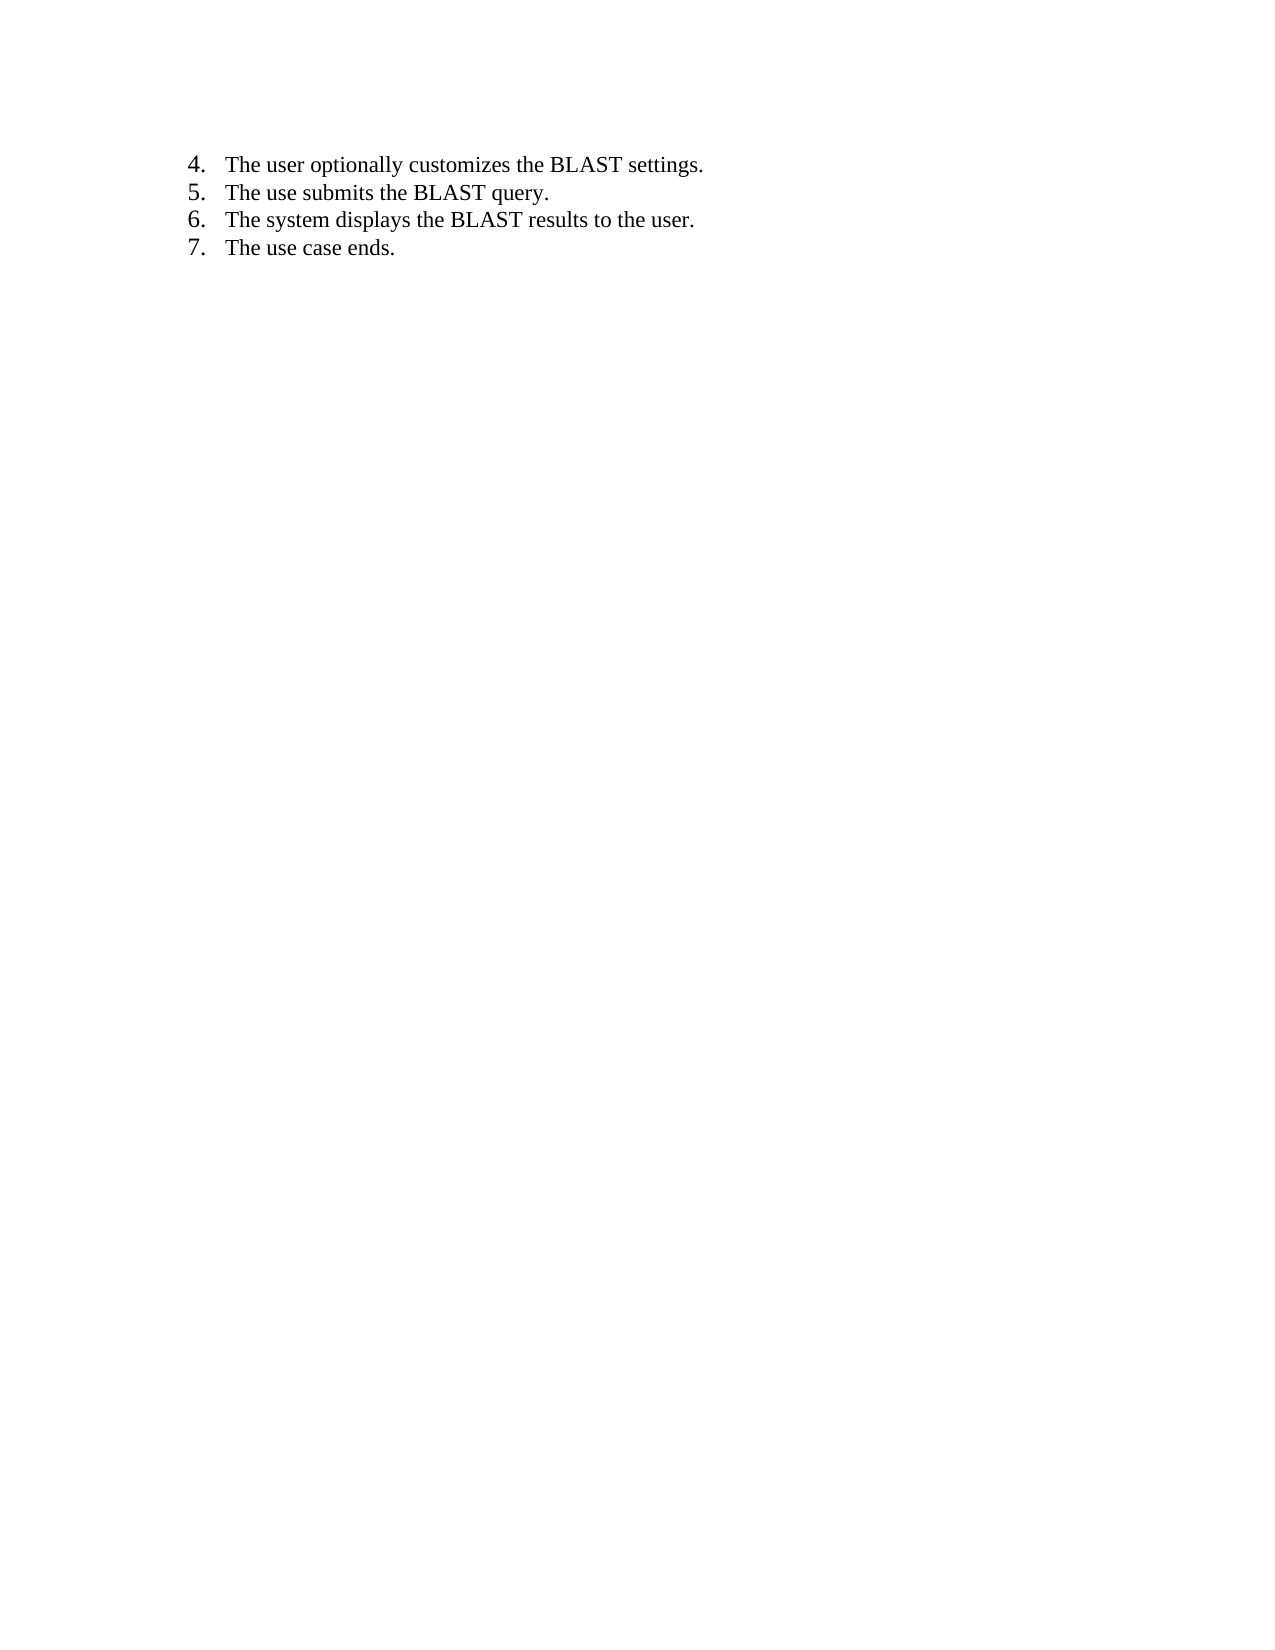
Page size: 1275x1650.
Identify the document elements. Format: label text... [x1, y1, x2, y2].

list The user optionally customizes the BLAST settings. [187, 150, 1125, 178]
list The use submits the BLAST query. [187, 178, 1125, 205]
list The system displays the BLAST results to the user. [187, 205, 1125, 233]
list The use case ends. [187, 233, 1125, 261]
